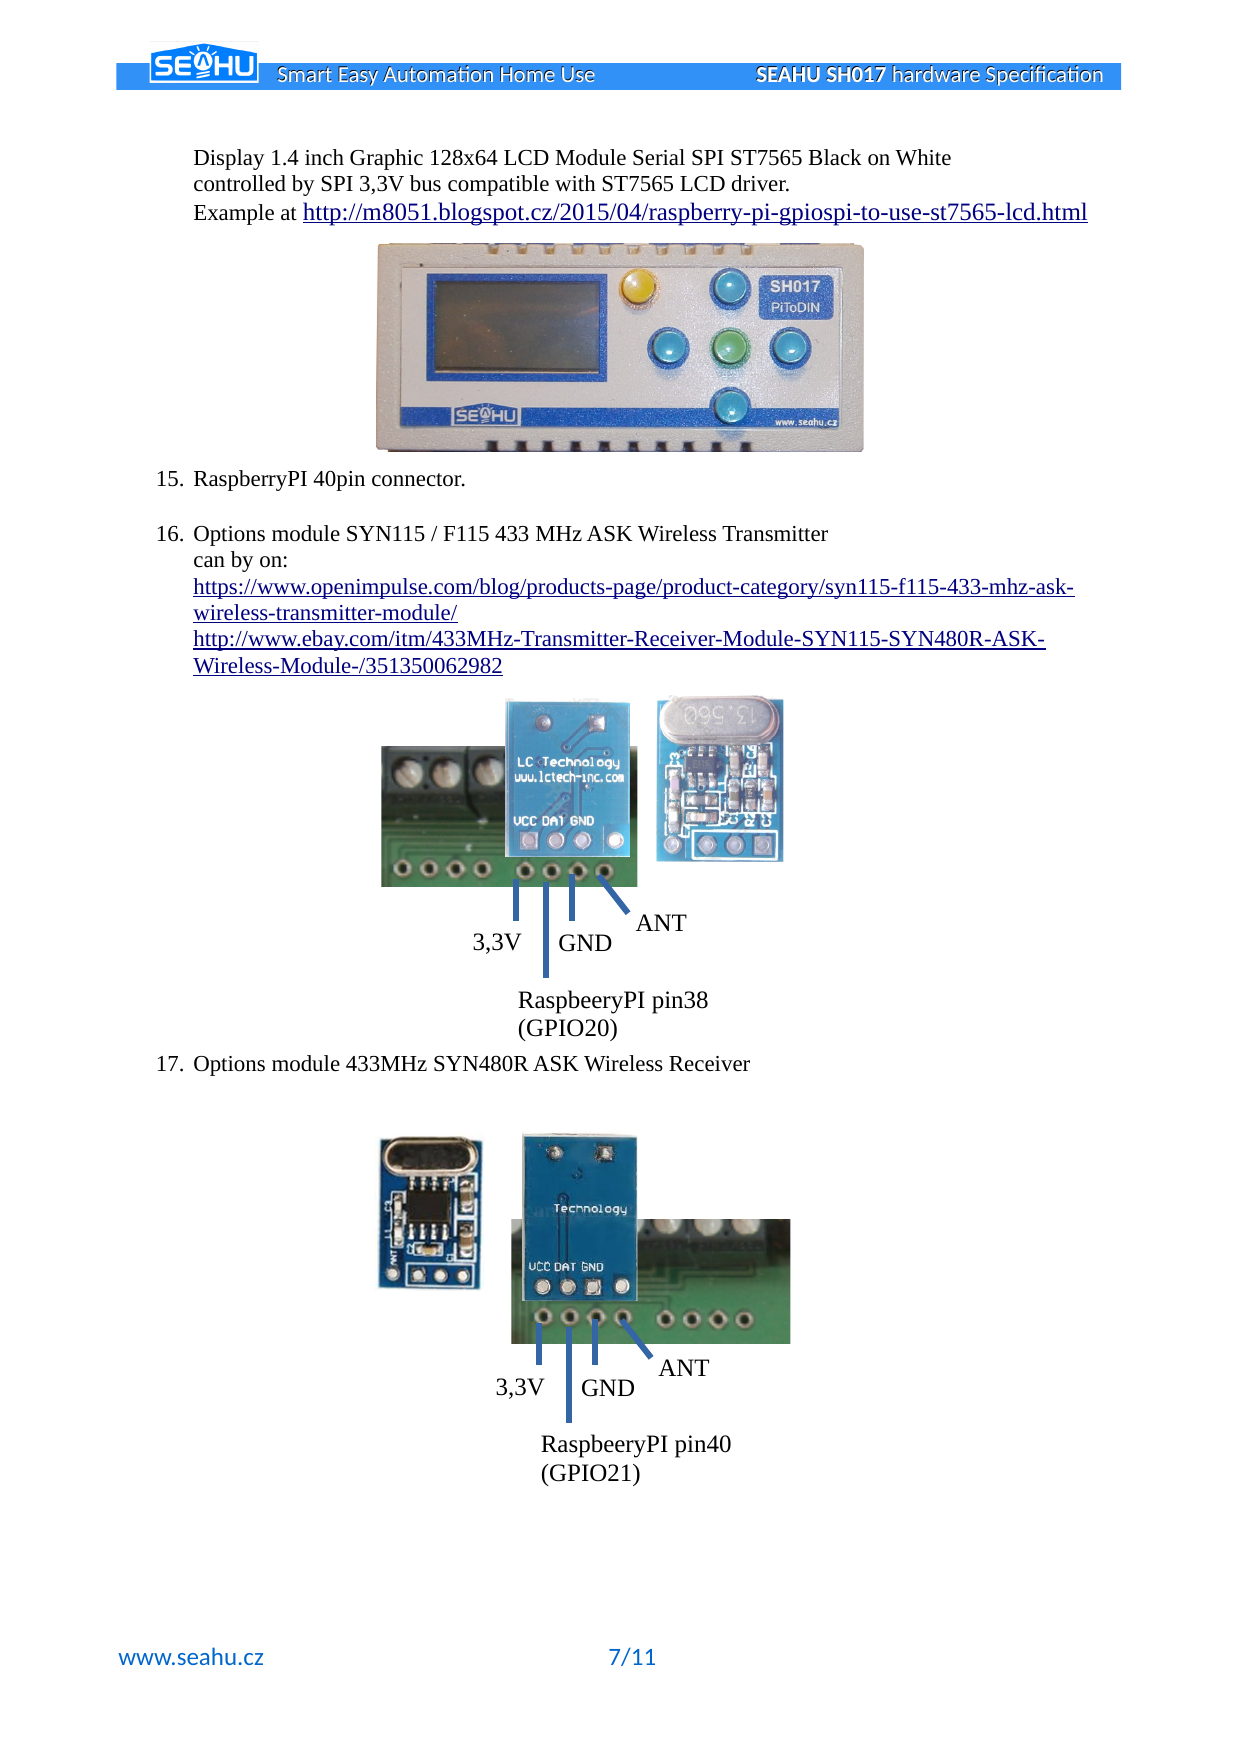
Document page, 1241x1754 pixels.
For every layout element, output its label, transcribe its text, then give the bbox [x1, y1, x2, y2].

list Options module SYN115 / F115 433 MHz ASK Wireless Transmitter [156, 520, 1122, 546]
list https://www.openimpulse.com/blog/products-page/product-category/syn115-f115-433-mhz-ask-wireless-transmitter-module/ http://www.ebay.com/itm/433MHz-Transmitter-Receiver-Module-SYN115-SYN480R-ASK-Wireless-Module-/351350062982 [156, 573, 1122, 1049]
list can by on: [156, 546, 1122, 573]
list controlled by SPI 3,3V bus compatible with ST7565 LCD driver. [156, 170, 1122, 197]
picture [381, 698, 638, 887]
picture [149, 41, 259, 83]
list Example at http://m8051.blogspot.cz/2015/04/raspberry-pi-gpiospi-to-use-st7565-lcd.html [156, 197, 1122, 465]
picture [656, 695, 784, 862]
list RaspberryPI 40pin connector. [156, 465, 1122, 520]
list Display 1.4 inch Graphic 128x64 LCD Module Serial SPI ST7565 Black on White [156, 118, 1122, 170]
picture [376, 243, 864, 452]
picture [374, 1132, 485, 1291]
picture [511, 1131, 791, 1344]
list Options module 433MHz SYN480R ASK Wireless Receiver [156, 1049, 1122, 1524]
